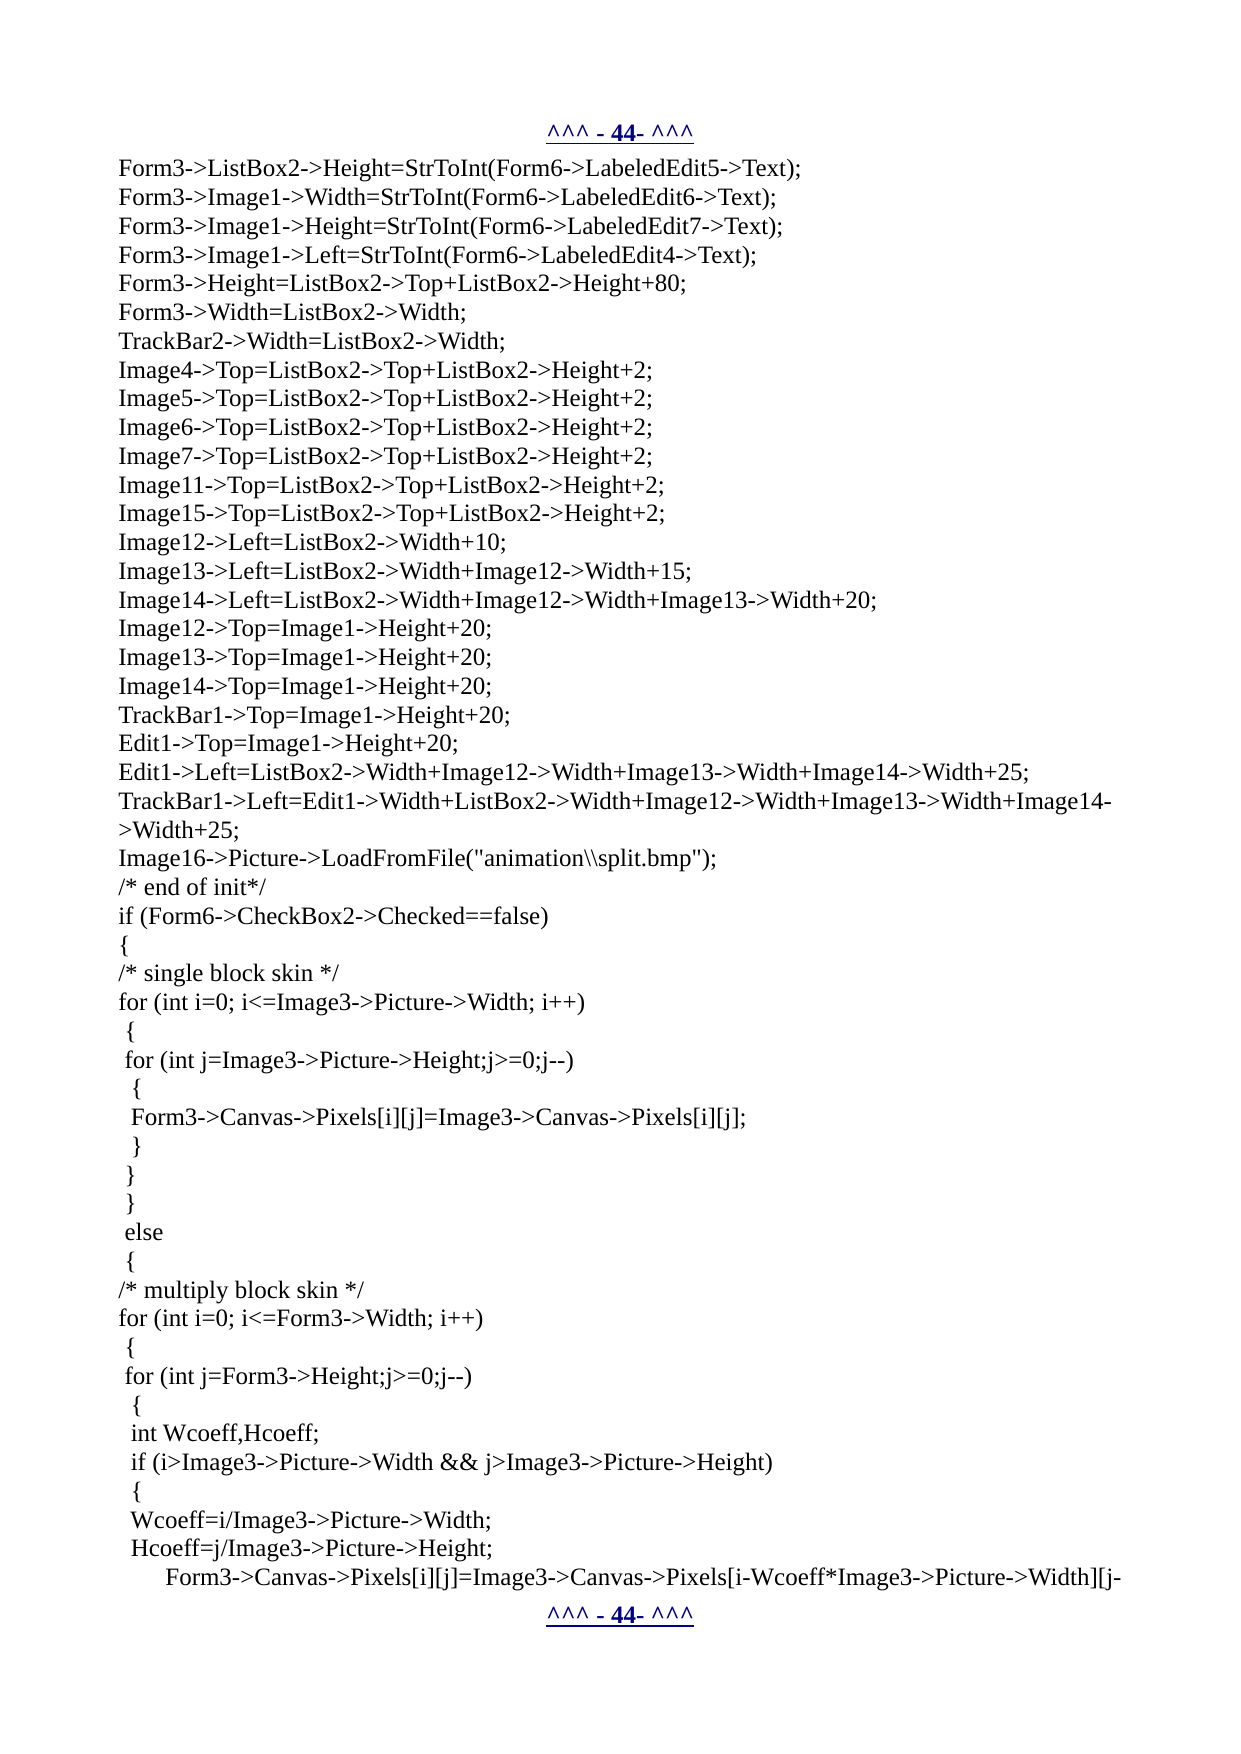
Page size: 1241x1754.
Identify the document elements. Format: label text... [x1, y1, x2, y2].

text Image12->Left=ListBox2->Width+10; [118, 527, 1122, 556]
text if (Form6->CheckBox2->Checked==false) [118, 901, 1122, 930]
text for (int i=0; i<=Image3->Picture->Width; i++) [118, 987, 1122, 1016]
text Form3->ListBox2->Height=StrToInt(Form6->LabeledEdit5->Text); [118, 153, 1122, 182]
text TrackBar2->Width=ListBox2->Width; [118, 326, 1122, 355]
text Image14->Left=ListBox2->Width+Image12->Width+Image13->Width+20; [118, 585, 1122, 613]
text Image11->Top=ListBox2->Top+ListBox2->Height+2; [118, 470, 1122, 498]
text { [118, 1073, 1122, 1102]
text { [118, 1476, 1122, 1505]
text { [118, 1016, 1122, 1045]
text Edit1->Top=Image1->Height+20; [118, 728, 1122, 757]
text Image12->Top=Image1->Height+20; [118, 613, 1122, 642]
text Wcoeff=i/Image3->Picture->Width; [118, 1505, 1122, 1533]
text Image14->Top=Image1->Height+20; [118, 671, 1122, 700]
text Form3->Height=ListBox2->Top+ListBox2->Height+80; [118, 268, 1122, 297]
text TrackBar1->Left=Edit1->Width+ListBox2->Width+Image12->Width+Image13->Width+Image14->Width+25; [118, 786, 1122, 843]
text Hcoeff=j/Image3->Picture->Height; [118, 1533, 1122, 1562]
text /* end of init*/ [118, 872, 1122, 901]
text /* single block skin */ [118, 958, 1122, 987]
text { [118, 1390, 1122, 1418]
text int Wcoeff,Hcoeff; [118, 1418, 1122, 1447]
text Form3->Width=ListBox2->Width; [118, 297, 1122, 326]
text for (int i=0; i<=Form3->Width; i++) [118, 1303, 1122, 1332]
text Image16->Picture->LoadFromFile("animation\\split.bmp"); [118, 843, 1122, 872]
text { [118, 1246, 1122, 1275]
text Form3->Image1->Width=StrToInt(Form6->LabeledEdit6->Text); [118, 182, 1122, 211]
text /* multiply block skin */ [118, 1275, 1122, 1303]
text Image6->Top=ListBox2->Top+ListBox2->Height+2; [118, 412, 1122, 441]
text for (int j=Form3->Height;j>=0;j--) [118, 1361, 1122, 1390]
text Image5->Top=ListBox2->Top+ListBox2->Height+2; [118, 383, 1122, 412]
text Image15->Top=ListBox2->Top+ListBox2->Height+2; [118, 498, 1122, 527]
text if (i>Image3->Picture->Width && j>Image3->Picture->Height) [118, 1447, 1122, 1476]
text Image7->Top=ListBox2->Top+ListBox2->Height+2; [118, 441, 1122, 470]
text for (int j=Image3->Picture->Height;j>=0;j--) [118, 1045, 1122, 1073]
text Image4->Top=ListBox2->Top+ListBox2->Height+2; [118, 355, 1122, 383]
text Form3->Canvas->Pixels[i][j]=Image3->Canvas->Pixels[i][j]; [118, 1102, 1122, 1131]
text } [118, 1160, 1122, 1188]
text Form3->Image1->Left=StrToInt(Form6->LabeledEdit4->Text); [118, 240, 1122, 268]
text { [118, 930, 1122, 958]
text Form3->Canvas->Pixels[i][j]=Image3->Canvas->Pixels[i-Wcoeff*Image3->Picture->Width][j- [118, 1562, 1122, 1591]
text } [118, 1188, 1122, 1217]
text Image13->Left=ListBox2->Width+Image12->Width+15; [118, 556, 1122, 585]
text } [118, 1131, 1122, 1160]
text Image13->Top=Image1->Height+20; [118, 642, 1122, 671]
text Form3->Image1->Height=StrToInt(Form6->LabeledEdit7->Text); [118, 211, 1122, 240]
text { [118, 1332, 1122, 1361]
text Edit1->Left=ListBox2->Width+Image12->Width+Image13->Width+Image14->Width+25; [118, 757, 1122, 786]
text else [118, 1217, 1122, 1246]
text TrackBar1->Top=Image1->Height+20; [118, 700, 1122, 728]
